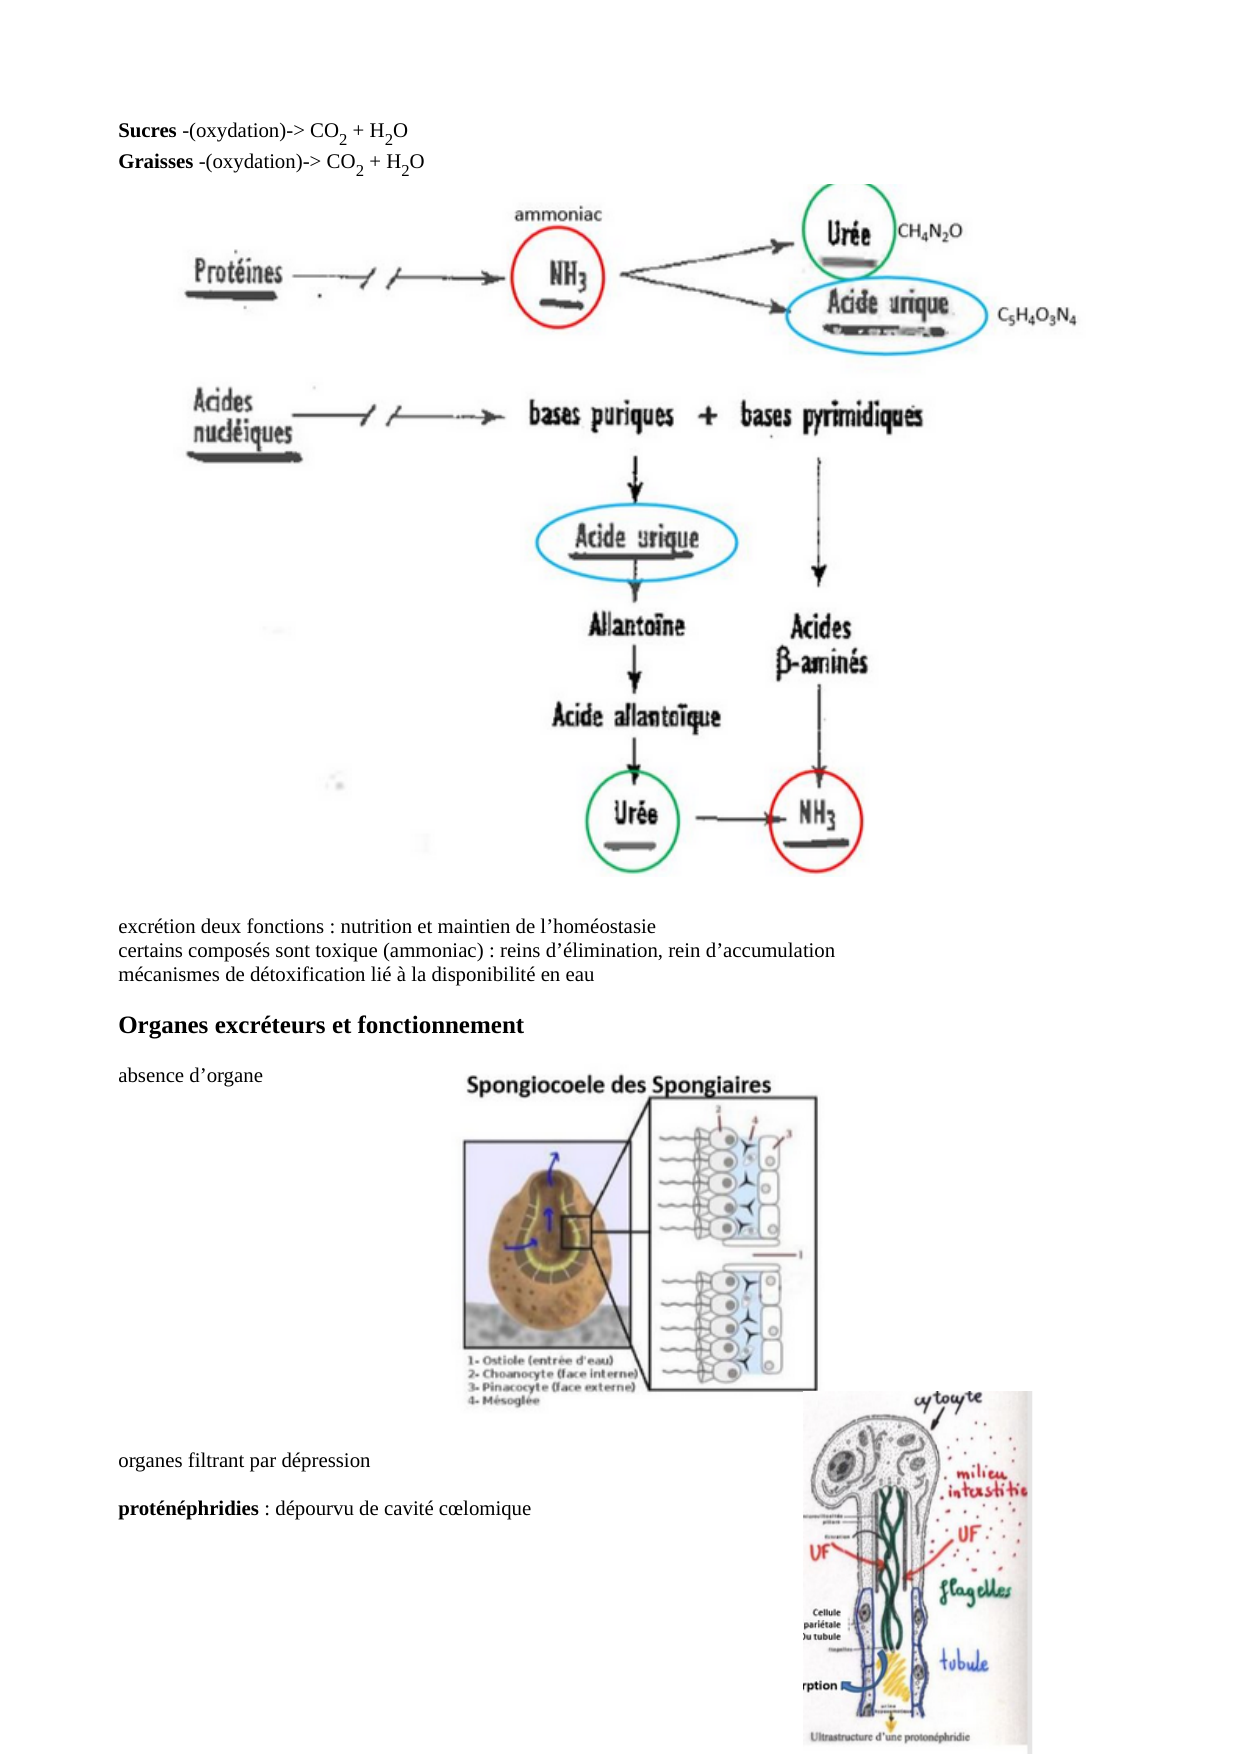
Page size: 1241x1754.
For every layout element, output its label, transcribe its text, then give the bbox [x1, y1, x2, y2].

picture [147, 184, 1093, 877]
text [829, 1063, 1122, 1087]
text certains composés sont toxique (ammoniac) : reins d’élimination, rein d’accumulation [118, 938, 1122, 962]
text Graisses -(oxydation)-> CO2 + H2O [118, 149, 1122, 180]
text Organes excréteurs et fonctionnement [118, 1010, 1122, 1039]
text organes filtrant par dépression [118, 1448, 803, 1472]
picture [411, 1063, 1037, 1754]
text excrétion deux fonctions : nutrition et maintien de l’homéostasie [118, 914, 1122, 938]
text absence d’organe [118, 1063, 411, 1087]
text Sucres -(oxydation)-> CO2 + H2O [118, 118, 1122, 149]
text proténéphridies : dépourvu de cavité cœlomique [118, 1496, 803, 1520]
text [1037, 1496, 1122, 1520]
text [1037, 1448, 1122, 1472]
text mécanismes de détoxification lié à la disponibilité en eau [118, 962, 1122, 986]
